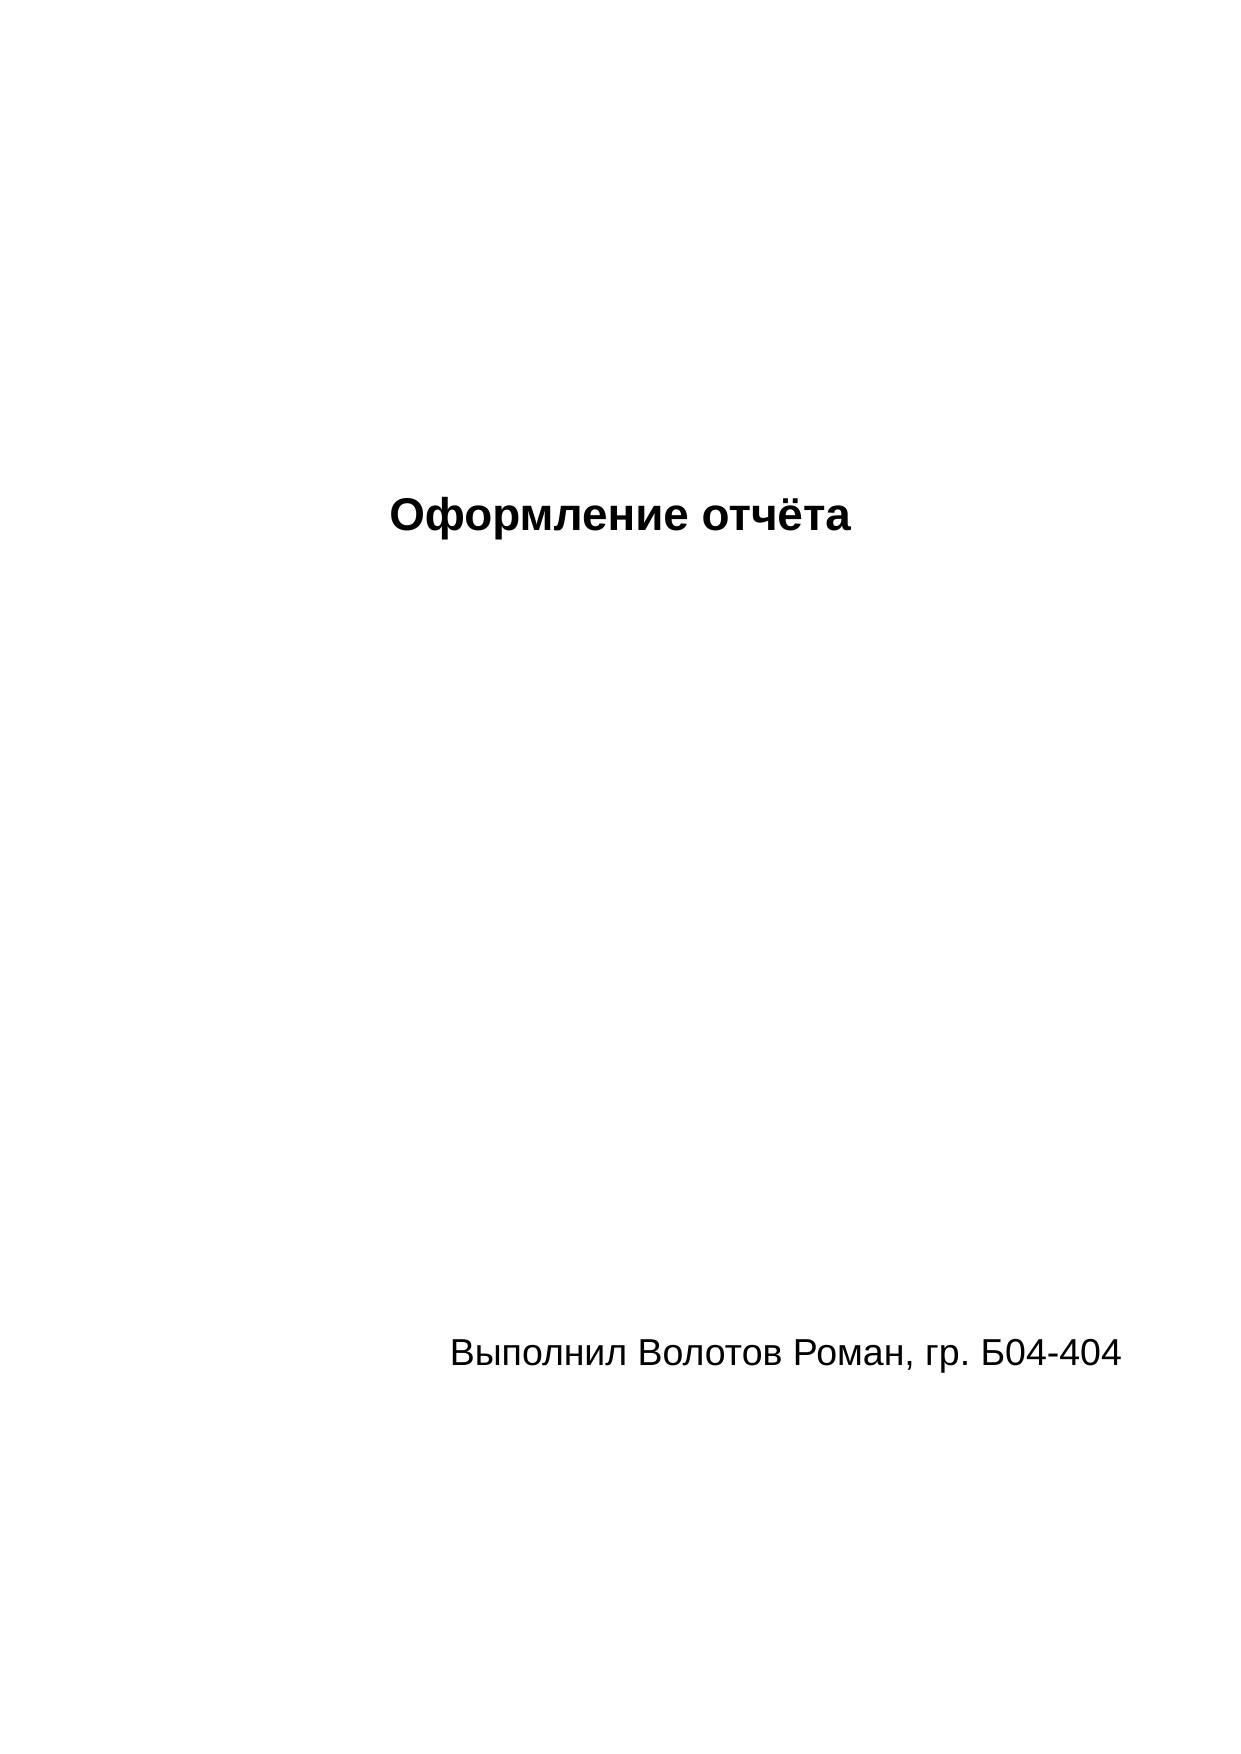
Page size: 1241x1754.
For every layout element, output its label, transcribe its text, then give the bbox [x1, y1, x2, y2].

text Оформление отчёта [118, 487, 1122, 540]
text Выполнил Волотов Роман, гр. Б04-404 [118, 1330, 1122, 1373]
